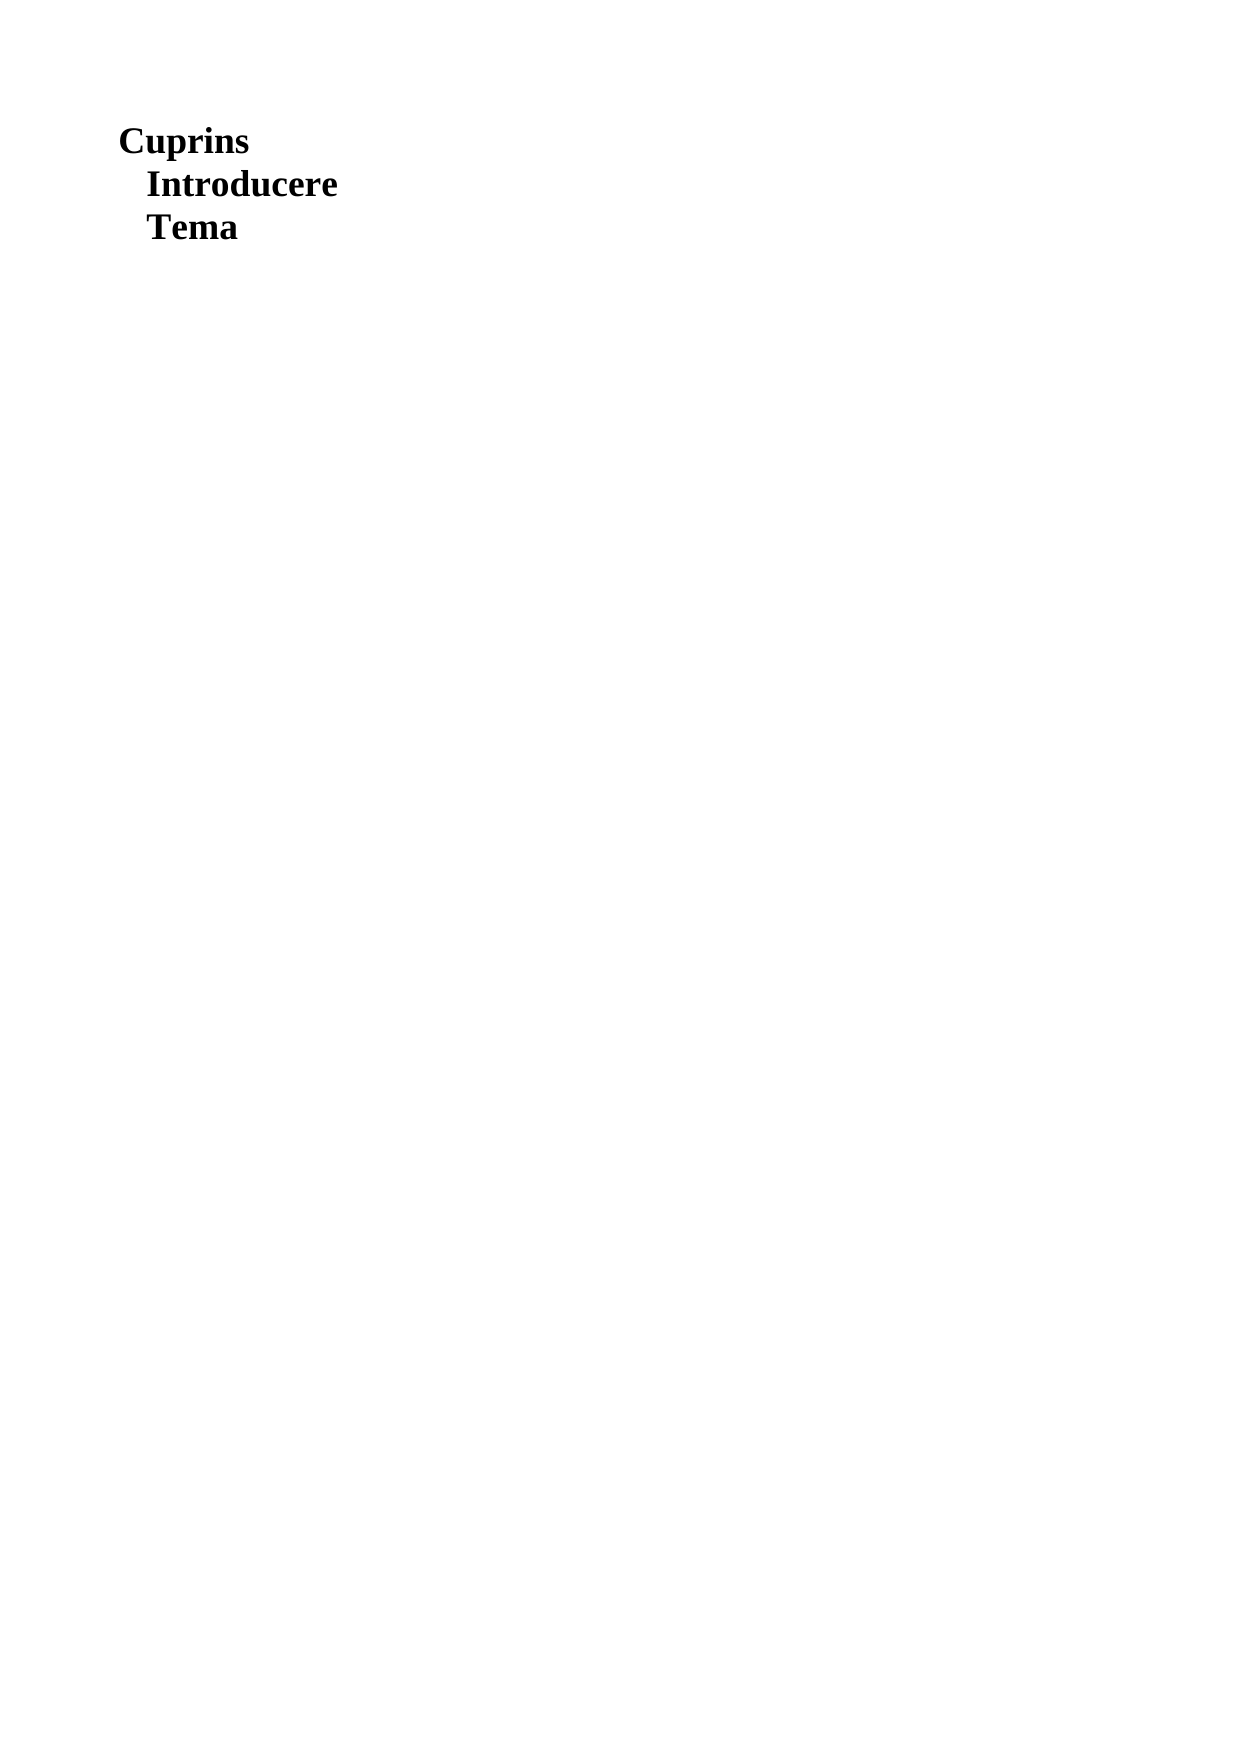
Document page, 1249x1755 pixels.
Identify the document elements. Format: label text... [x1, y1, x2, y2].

text Cuprins [118, 118, 1130, 161]
text Introducere [118, 161, 1130, 204]
text Tema [118, 204, 1130, 247]
